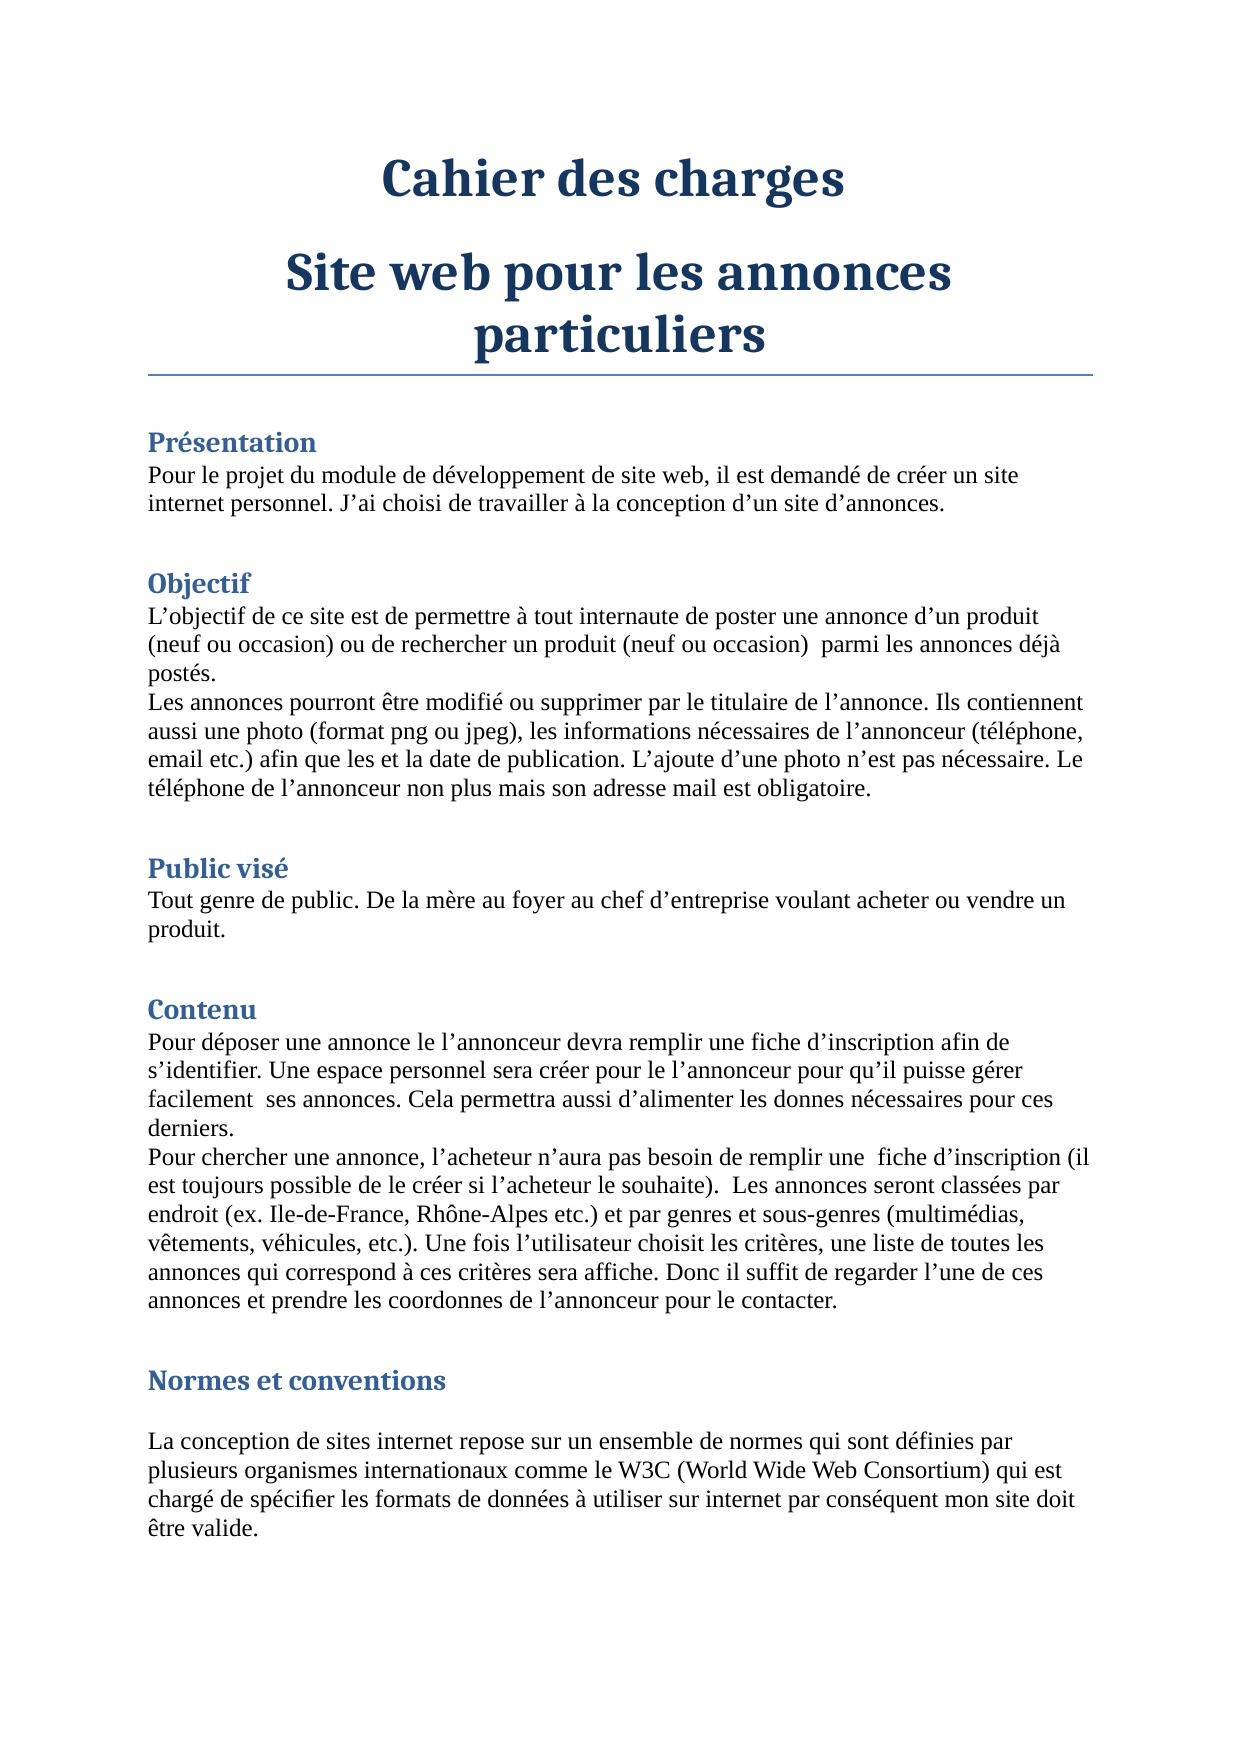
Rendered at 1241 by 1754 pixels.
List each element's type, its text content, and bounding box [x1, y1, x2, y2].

text Pour déposer une annonce le l’annonceur devra remplir une fiche d’inscription afin de s’identifier. Une espace personnel sera créer pour le l’annonceur pour qu’il puisse gérer facilement ses annonces. Cela permettra aussi d’alimenter les donnes nécessaires pour ces derniers. [148, 1027, 1093, 1142]
text Pour le projet du module de développement de site web, il est demandé de créer un site internet personnel. J’ai choisi de travailler à la conception d’un site d’annonces. [148, 460, 1093, 517]
subtitle Présentation [148, 426, 1093, 460]
text Les annonces pourront être modifié ou supprimer par le titulaire de l’annonce. Ils contiennent aussi une photo (format png ou jpeg), les informations nécessaires de l’annonceur (téléphone, email etc.) afin que les et la date de publication. L’ajoute d’une photo n’est pas nécessaire. Le téléphone de l’annonceur non plus mais son adresse mail est obligatoire. [148, 687, 1093, 802]
text L’objectif de ce site est de permettre à tout internaute de poster une annonce d’un produit (neuf ou occasion) ou de rechercher un produit (neuf ou occasion) parmi les annonces déjà postés. [148, 601, 1093, 687]
text La conception de sites internet repose sur un ensemble de normes qui sont définies par plusieurs organismes internationaux comme le W3C (World Wide Web Consortium) qui est chargé de spéciﬁer les formats de données à utiliser sur internet par conséquent mon site doit être valide. [148, 1426, 1093, 1541]
text Tout genre de public. De la mère au foyer au chef d’entreprise voulant acheter ou vendre un produit. [148, 886, 1093, 943]
subtitle Public visé [148, 852, 1093, 886]
title Site web pour les annonces particuliers [148, 241, 1093, 374]
subtitle Normes et conventions [148, 1364, 1093, 1398]
subtitle Contenu [148, 993, 1093, 1027]
title Cahier des charges [148, 148, 1093, 210]
subtitle Objectif [148, 567, 1093, 601]
text Pour chercher une annonce, l’acheteur n’aura pas besoin de remplir une fiche d’inscription (il est toujours possible de le créer si l’acheteur le souhaite). Les annonces seront classées par endroit (ex. Ile-de-France, Rhône-Alpes etc.) et par genres et sous-genres (multimédias, vêtements, véhicules, etc.). Une fois l’utilisateur choisit les critères, une liste de toutes les annonces qui correspond à ces critères sera affiche. Donc il suffit de regarder l’une de ces annonces et prendre les coordonnes de l’annonceur pour le contacter. [148, 1142, 1093, 1314]
